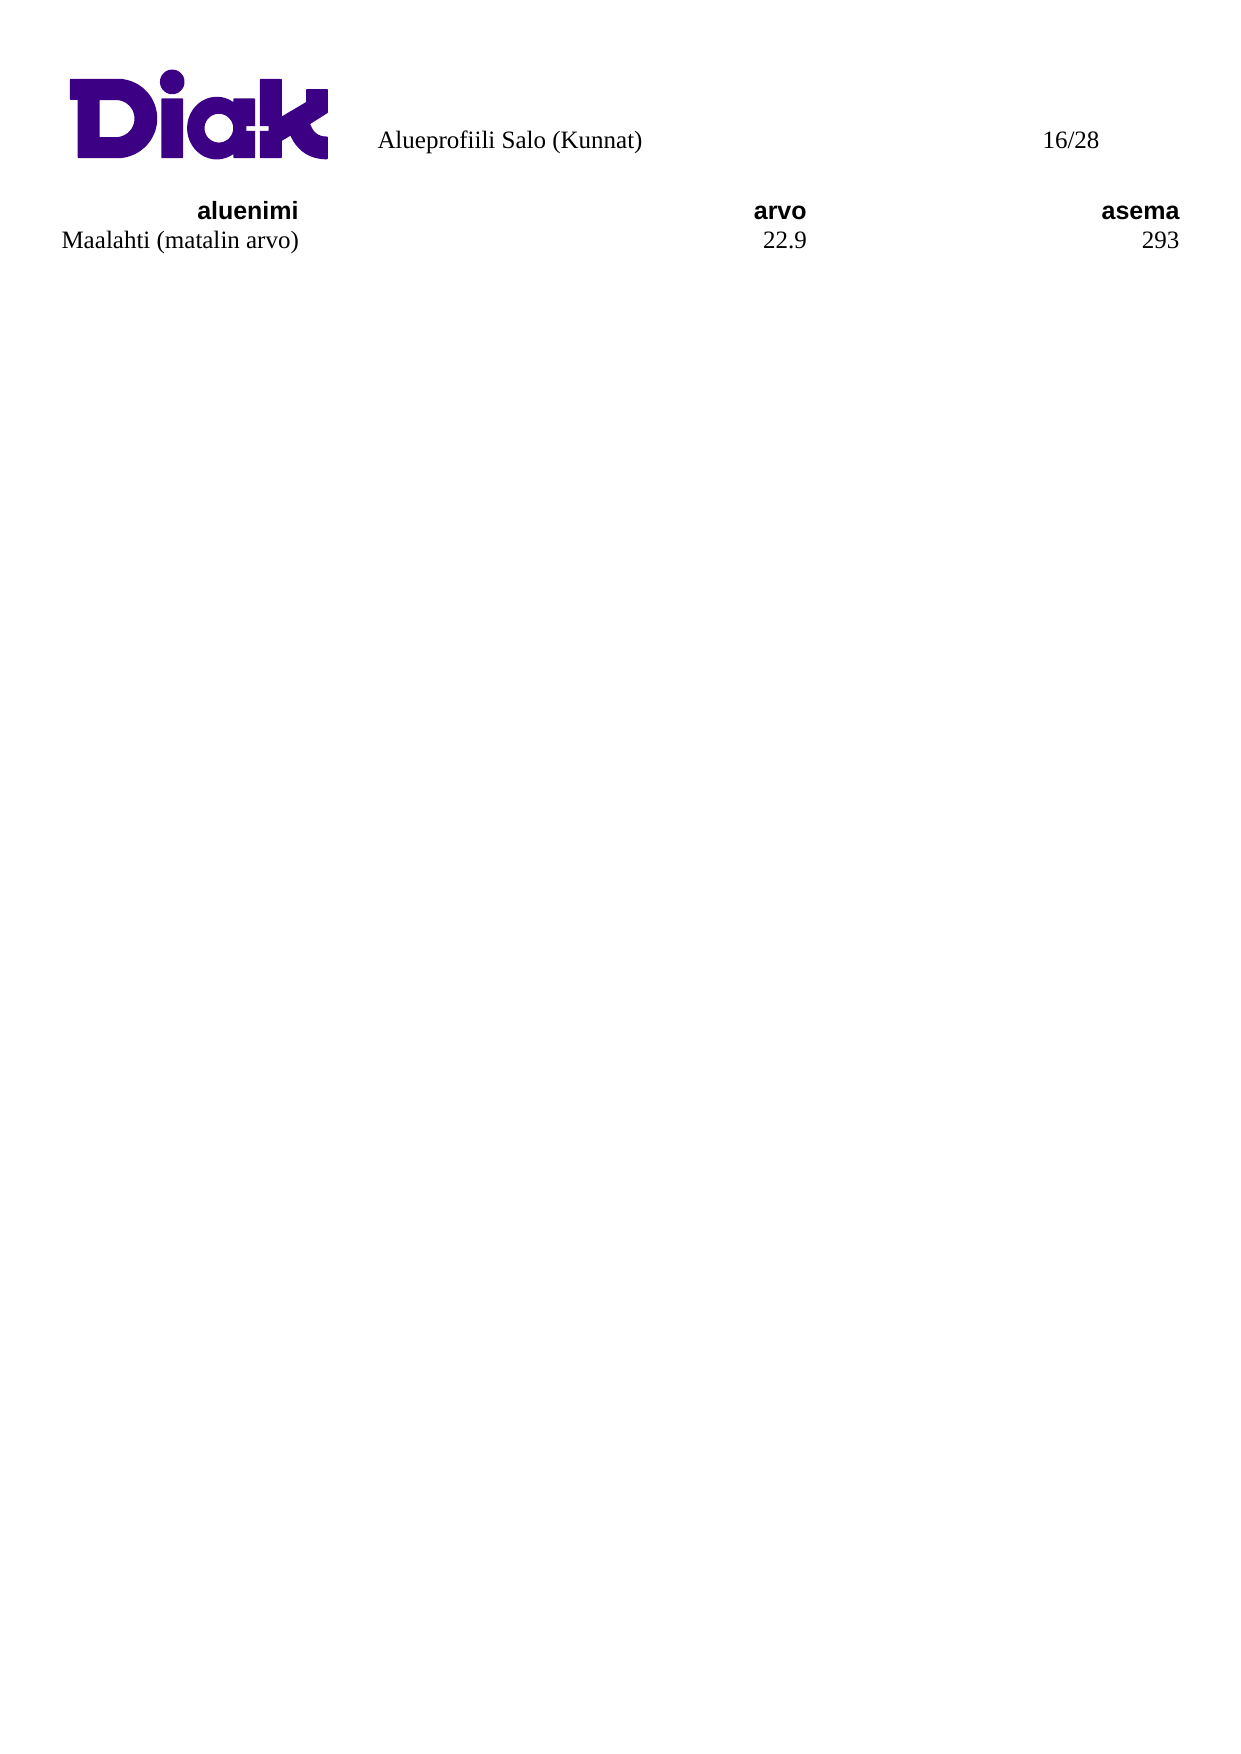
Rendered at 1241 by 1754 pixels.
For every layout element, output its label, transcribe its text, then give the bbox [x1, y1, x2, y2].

table_cell 22.9 [434, 225, 806, 254]
table_header aluenimi [61, 196, 434, 225]
table_cell Maalahti (matalin arvo) [61, 225, 434, 254]
table_header asema [806, 196, 1179, 225]
table_header arvo [434, 196, 806, 225]
table_cell 293 [806, 225, 1179, 254]
